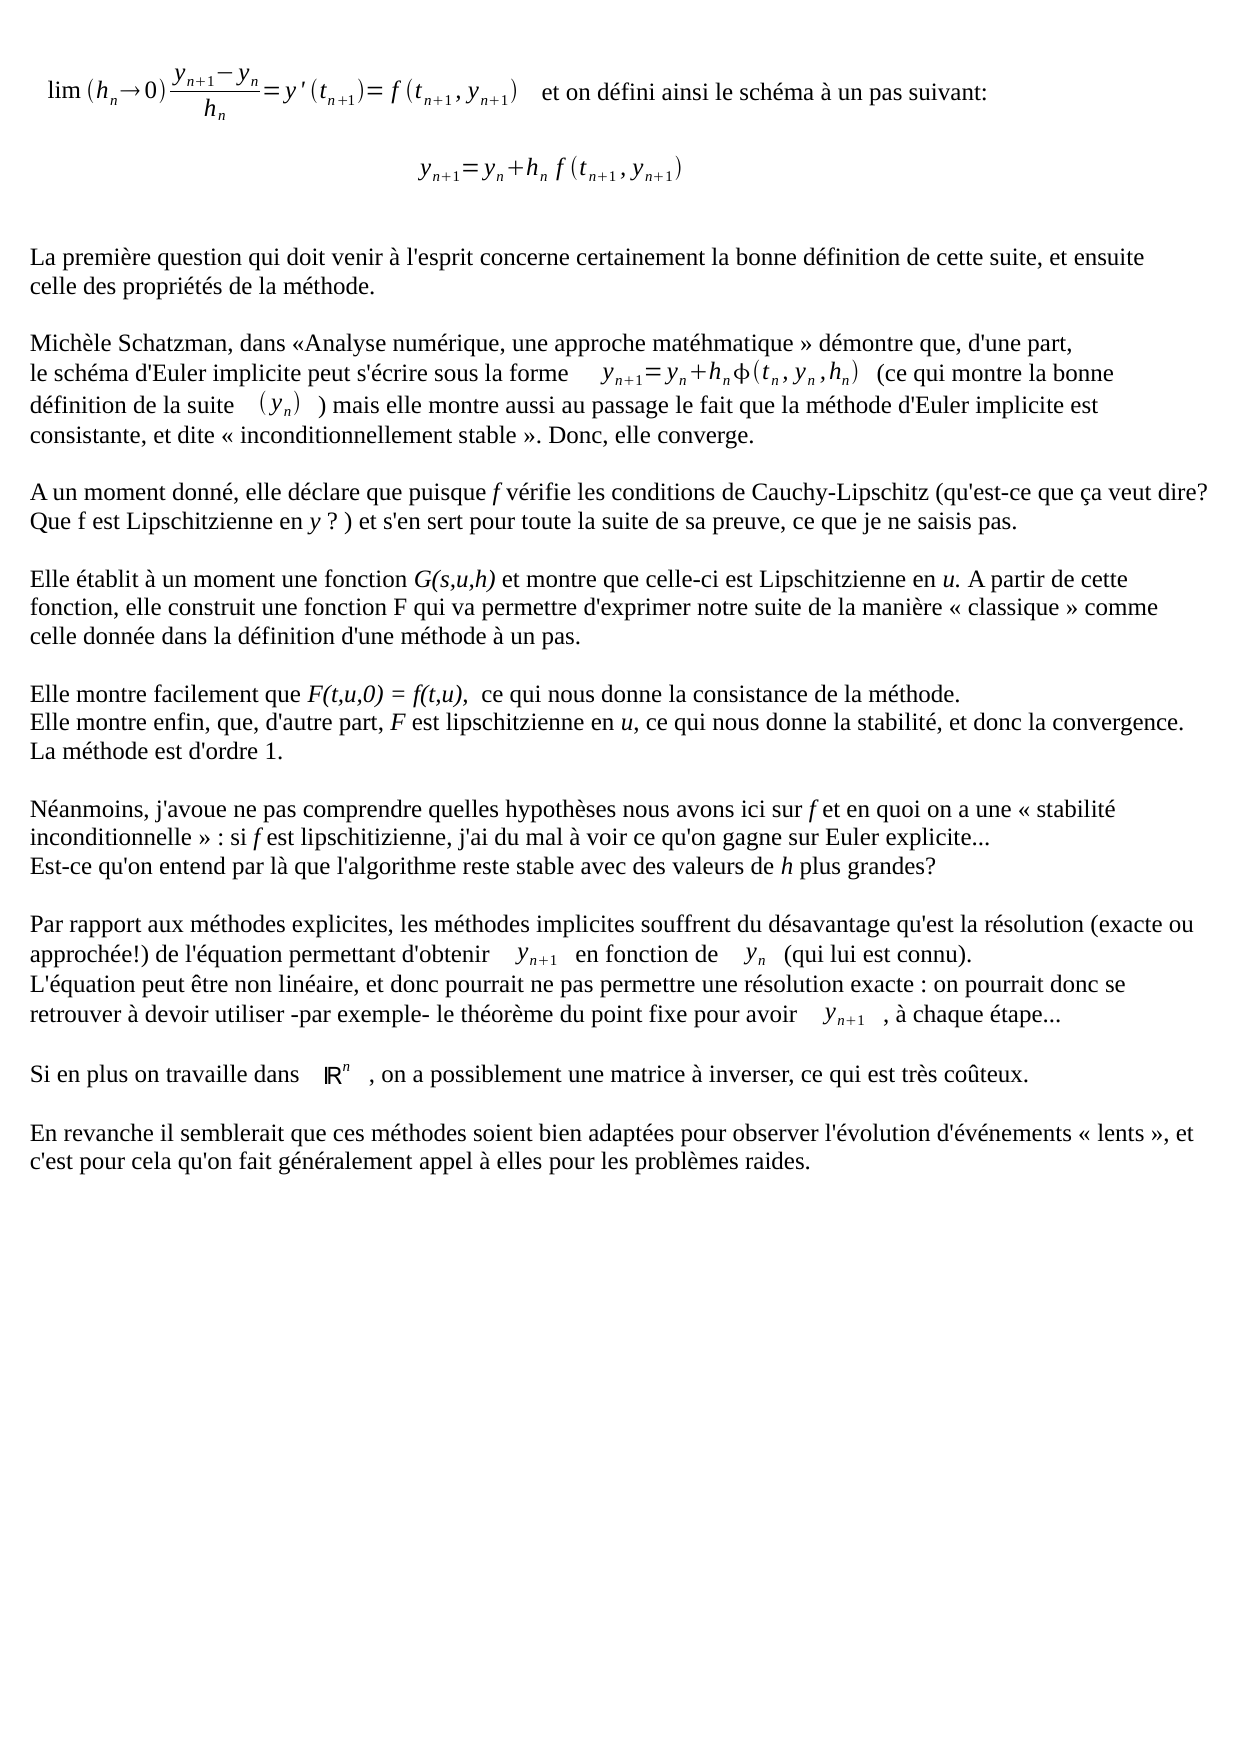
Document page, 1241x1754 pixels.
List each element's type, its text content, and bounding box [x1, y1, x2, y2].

text 3) Méthode d'Euler implicite Nous avons démontré que la méthode d'Euler (dite explicite), définissant la suite des par convergeait sous condition (par exemple celle vérifiée par le théorème 3). Cette méthode, comme les autres que nous avons proposées jusqu'à maintenant, s'avère réellement efficace lorsque les pas de la subdivision sont très petits (donnant lieu du coup à un plus grand nombre d'étapes). On en voit notamment les limites lorsque, pour on essaie de l'appliquer pour approcher (au travers d'un problème de Cauchy, comme montré au début de ce document): si on fait l'essai, on voit que si h n'est « pas assez petit » alors la suite engendrée ne coïncide même pas avec le comportement monotone de l'exponentielle. On voit donc un aperçu des limites de la modélisation qu'on peut avoir avec certaines méthodes, qui nécessitent un pas « suffisamment petit » pour bien faire le boulot. Cette fois-ci, considérons notre problème initial, avec y à valeurs dans . Nos méthodes construisent donc une suite de vecteurs de approchant la solution exacte théorique du problème en une subdivision de Il est très fréquent, dans le domaine des réactions chimiques, de faire face à des équations différentielles du type où A est une matrice carrée de taille n constante, et f une fonction de dans. Le cours de licence assure qu'une solution exacte de ce problème s'écrit sous la forme (k allant de 1 à n) où lessont les valeurs propres de A et les vecteurs propres associés. Les sont quand à eux des constantes à déterminer grâce à la condition initiale, et une solution particulière ( qu'on arrive bien sûr pas à trouver de manière générale). L'exponentielle a une croissance plutôt radicale. Selon les valeurs propres , certaines coordonnées des vecteurs formant risquent de converger à des vitesses très différentes, notamment si on voit arriver des valeurs propres très éloignées, ou encore des valeurs propres négatives (le comportement de l'exponentielle change alors totalement). On a vu par l'exemple introductif de cette partie que le choix de h doit être « suffisamment petit » pour qu'on puisse être satisfait du résultat. Mais les coordonnées de notre suite vectorielle convergeant à des vitesses très différentes, si on prend h « suffisamment » petit, on risque de mettre très longtemps pour voir converger les fameuses coordonnées « lentes » : le nombre d'étapes risque d'être extrêmement élevé, et les erreurs d'arrondi vont s'accumuler. On est face à ce qu'on appelle un problème raide. Pour faire face à ce genre de problèmes, on fait généralement appel à ce qu'on nomme les méthodes implicites. Une méthode implicite à un pas est une méthode qui va construire elle aussi une suite , mais cette fois-ci ne sera pas simplement obtenu grâce à une évaluation de f en un point donnée et de : va être être défini en fonction de , f, et.... lui-même ! C'est à dire que pour obtenir on doit résoudre une équation : est dit défini de manière implicite. Prenons l'exemple de la méthode d'Euler dite « implicite » (ou encore « rétrograde » dans certaines ouvrages). Pour établir la méthode d'Euler explicite, on se base sur le bien fondé de la définition de la dérivée: Dans cette définition, et jouent des rôles symétriques : on pourrait tout aussi bien poser et on défini ainsi le schéma à un pas suivant: La première question qui doit venir à l'esprit concerne certainement la bonne définition de cette suite, et ensuite celle des propriétés de la méthode. Michèle Schatzman, dans «Analyse numérique, une approche matéhmatique » démontre que, d'une part, le schéma d'Euler implicite peut s'écrire sous la forme (ce qui montre la bonne définition de la suite ) mais elle montre aussi au passage le fait que la méthode d'Euler implicite est consistante, et dite « inconditionnellement stable ». Donc, elle converge. A un moment donné, elle déclare que puisque f vérifie les conditions de Cauchy-Lipschitz (qu'est-ce que ça veut dire? Que f est Lipschitzienne en y ? ) et s'en sert pour toute la suite de sa preuve, ce que je ne saisis pas. Elle établit à un moment une fonction G(s,u,h) et montre que celle-ci est Lipschitzienne en u. A partir de cette fonction, elle construit une fonction F qui va permettre d'exprimer notre suite de la manière « classique » comme celle donnée dans la définition d'une méthode à un pas. Elle montre facilement que F(t,u,0) = f(t,u), ce qui nous donne la consistance de la méthode. Elle montre enfin, que, d'autre part, F est lipschitzienne en u, ce qui nous donne la stabilité, et donc la convergence. La méthode est d'ordre 1. Néanmoins, j'avoue ne pas comprendre quelles hypothèses nous avons ici sur f et en quoi on a une « stabilité inconditionnelle » : si f est lipschitizienne, j'ai du mal à voir ce qu'on gagne sur Euler explicite... Est-ce qu'on entend par là que l'algorithme reste stable avec des valeurs de h plus grandes? Par rapport aux méthodes explicites, les méthodes implicites souffrent du désavantage qu'est la résolution (exacte ou approchée!) de l'équation permettant d'obtenir en fonction de (qui lui est connu). L'équation peut être non linéaire, et donc pourrait ne pas permettre une résolution exacte : on pourrait donc se retrouver à devoir utiliser -par exemple- le théorème du point fixe pour avoir , à chaque étape... Si en plus on travaille dans , on a possiblement une matrice à inverser, ce qui est très coûteux. En revanche il semblerait que ces méthodes soient bien adaptées pour observer l'évolution d'événements « lents », et c'est pour cela qu'on fait généralement appel à elles pour les problèmes raides. [29, 29, 1211, 1175]
